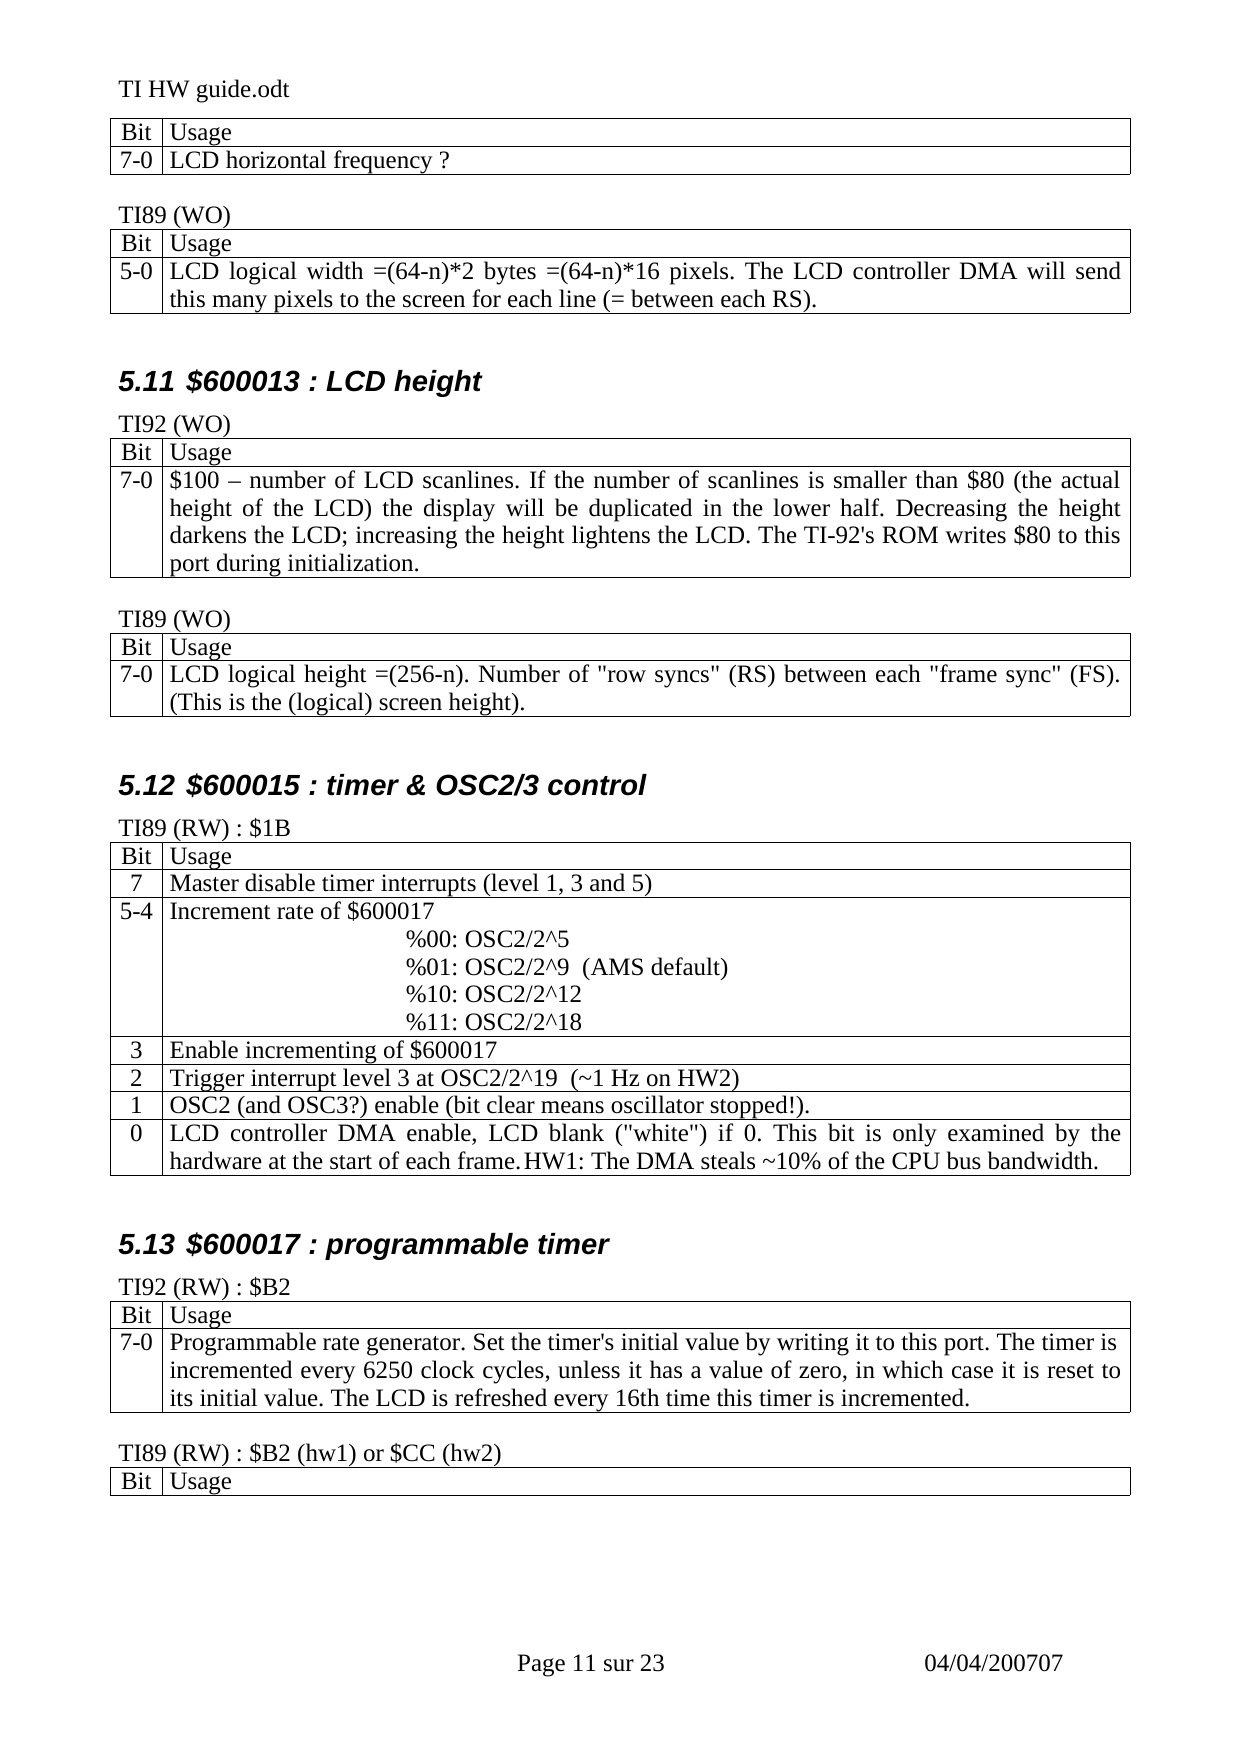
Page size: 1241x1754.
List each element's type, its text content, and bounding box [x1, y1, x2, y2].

table_header Usage [163, 634, 1130, 660]
table_cell LCD controller DMA enable, LCD blank ("white") if 0. This bit is only examined by the hardware at the start of each frame. HW1: The DMA steals ~10% of the CPU bus bandwidth. [163, 1120, 1130, 1175]
text TI89 (RW) : $1B [118, 814, 1122, 842]
table_cell LCD logical height =(256-n). Number of "row syncs" (RS) between each "frame sync" (FS). (This is the (logical) screen height). [163, 661, 1130, 716]
table_cell LCD horizontal frequency ? [163, 147, 1130, 174]
subtitle $600015 : timer & OSC2/3 control [118, 769, 1122, 801]
table_header Bit [111, 230, 162, 257]
table_header Bit [111, 439, 162, 466]
table_cell 0 [111, 1120, 162, 1175]
table_header Usage [163, 439, 1130, 466]
table_cell 7 [111, 870, 162, 897]
table_cell $100 – number of LCD scanlines. If the number of scanlines is smaller than $80 (the actual height of the LCD) the display will be duplicated in the lower half. Decreasing the height darkens the LCD; increasing the height lightens the LCD. The TI-92's ROM writes $80 to this port during initialization. [163, 467, 1130, 577]
table_cell 7-0 [111, 1329, 162, 1412]
subtitle $600017 : programmable timer [118, 1228, 1122, 1260]
table_cell 5-4 [111, 898, 162, 1036]
table_cell 3 [111, 1037, 162, 1064]
text TI89 (WO) [118, 605, 1122, 633]
table_cell Programmable rate generator. Set the timer's initial value by writing it to this port. The timer is incremented every 6250 clock cycles, unless it has a value of zero, in which case it is reset to its initial value. The LCD is refreshed every 16th time this timer is incremented. [163, 1329, 1130, 1412]
table_cell OSC2 (and OSC3?) enable (bit clear means oscillator stopped!). [163, 1092, 1130, 1119]
table_header Bit [111, 843, 162, 869]
subtitle $600013 : LCD height [118, 365, 1122, 398]
table_cell 1 [111, 1092, 162, 1119]
table_header Usage [163, 1468, 1130, 1495]
table_header Usage [163, 843, 1130, 869]
table_header Usage [163, 230, 1130, 257]
table_header Usage [163, 1302, 1130, 1328]
table_cell Increment rate of $600017 %00: OSC2/2^5 %01: OSC2/2^9 (AMS default) %10: OSC2/2^12 %11: OSC2/2^18 [163, 898, 1130, 1036]
table_cell 2 [111, 1065, 162, 1091]
text TI89 (WO) [118, 202, 1122, 229]
table_header Bit [111, 1468, 162, 1495]
table_cell Enable incrementing of $600017 [163, 1037, 1130, 1064]
table_cell 7-0 [111, 467, 162, 577]
table_cell 7-0 [111, 147, 162, 174]
table_cell 5-0 [111, 258, 162, 313]
table_cell Trigger interrupt level 3 at OSC2/2^19 (~1 Hz on HW2) [163, 1065, 1130, 1091]
text TI89 (RW) : $B2 (hw1) or $CC (hw2) [118, 1439, 1122, 1467]
text TI92 (WO) [118, 411, 1122, 438]
table_header Bit [111, 1302, 162, 1328]
table_header Bit [111, 634, 162, 660]
table_cell Master disable timer interrupts (level 1, 3 and 5) [163, 870, 1130, 897]
table_cell LCD logical width =(64-n)*2 bytes =(64-n)*16 pixels. The LCD controller DMA will send this many pixels to the screen for each line (= between each RS). [163, 258, 1130, 313]
table_cell 7-0 [111, 661, 162, 716]
text TI92 (RW) : $B2 [118, 1273, 1122, 1301]
table_header Usage [163, 119, 1130, 146]
table_header Bit [111, 119, 162, 146]
